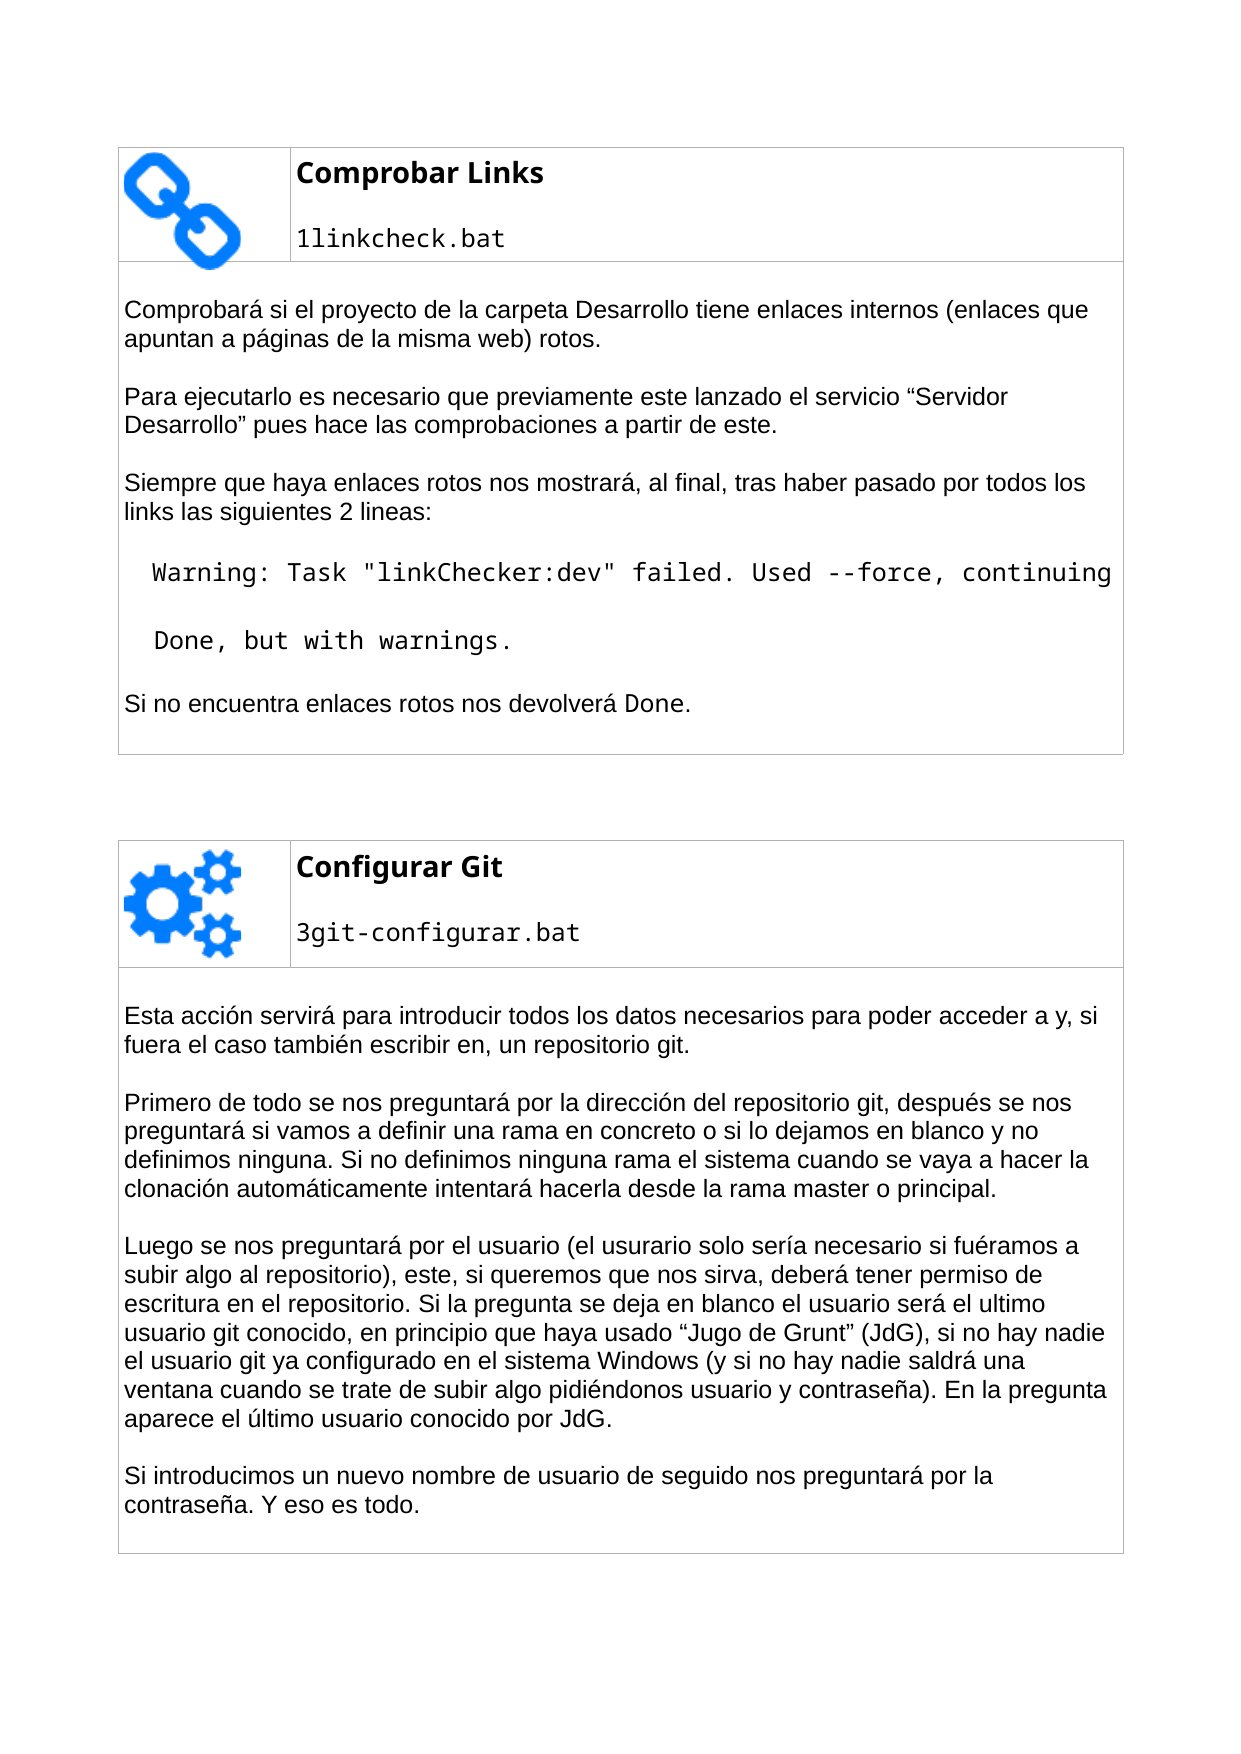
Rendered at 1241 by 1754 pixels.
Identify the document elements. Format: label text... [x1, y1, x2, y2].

table_header Comprobar Links 1linkcheck.bat [291, 148, 1123, 261]
picture [123, 846, 242, 964]
table_header [119, 841, 290, 967]
table_cell Comprobará si el proyecto de la carpeta Desarrollo tiene enlaces internos (enlaces que apuntan a páginas de la misma web) rotos. Para ejecutarlo es necesario que previamente este lanzado el servicio “Servidor Desarrollo” pues hace las comprobaciones a partir de este. Siempre que haya enlaces rotos nos mostrará, al final, tras haber pasado por todos los links las siguientes 2 lineas: Warning: Task "linkChecker:dev" failed. Used --force, continuing Done, but with warnings. Si no encuentra enlaces rotos nos devolverá Done. [119, 262, 1123, 754]
table_header [119, 148, 290, 261]
table_header Configurar Git 3git-configurar.bat [291, 841, 1123, 967]
picture [123, 152, 242, 270]
table_cell Esta acción servirá para introducir todos los datos necesarios para poder acceder a y, si fuera el caso también escribir en, un repositorio git. Primero de todo se nos preguntará por la dirección del repositorio git, después se nos preguntará si vamos a definir una rama en concreto o si lo dejamos en blanco y no definimos ninguna. Si no definimos ninguna rama el sistema cuando se vaya a hacer la clonación automáticamente intentará hacerla desde la rama master o principal. Luego se nos preguntará por el usuario (el usurario solo sería necesario si fuéramos a subir algo al repositorio), este, si queremos que nos sirva, deberá tener permiso de escritura en el repositorio. Si la pregunta se deja en blanco el usuario será el ultimo usuario git conocido, en principio que haya usado “Jugo de Grunt” (JdG), si no hay nadie el usuario git ya configurado en el sistema Windows (y si no hay nadie saldrá una ventana cuando se trate de subir algo pidiéndonos usuario y contraseña). En la pregunta aparece el último usuario conocido por JdG. Si introducimos un nuevo nombre de usuario de seguido nos preguntará por la contraseña. Y eso es todo. [119, 968, 1123, 1553]
